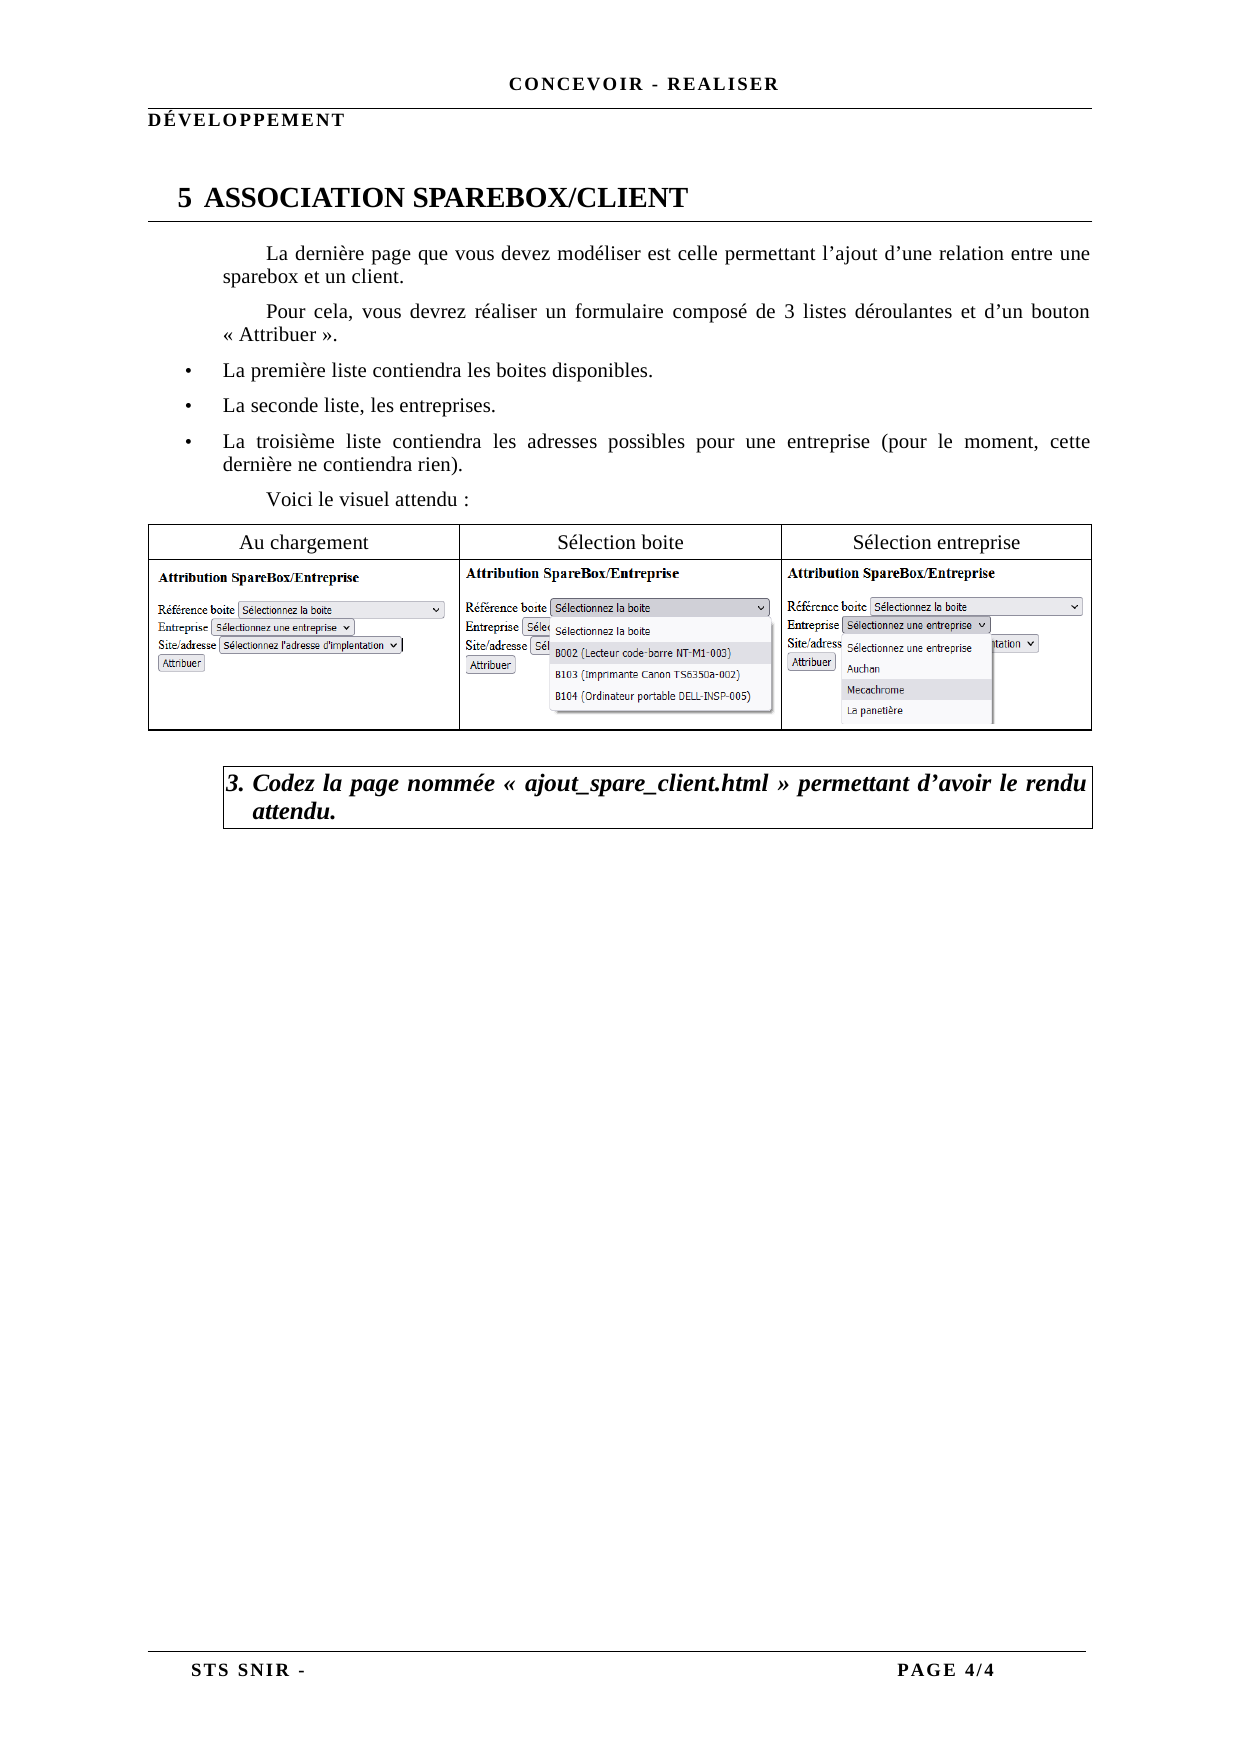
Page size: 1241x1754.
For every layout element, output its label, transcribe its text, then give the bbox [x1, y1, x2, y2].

subtitle Association sparebox/client [148, 178, 1092, 221]
list La première liste contiendra les boites disponibles. [185, 359, 1092, 382]
list La seconde liste, les entreprises. [185, 394, 1092, 417]
table_cell [460, 560, 781, 729]
table_header Au chargement [149, 525, 459, 559]
picture [154, 566, 454, 676]
text Pour cela, vous devrez réaliser un formulaire composé de 3 listes déroulantes et d’un bouton « Attribuer ». [223, 300, 1092, 346]
table_header Sélection boite [460, 525, 781, 559]
picture [466, 566, 775, 715]
list La troisième liste contiendra les adresses possibles pour une entreprise (pour le moment, cette dernière ne contiendra rien). [185, 430, 1092, 476]
text La dernière page que vous devez modéliser est celle permettant l’ajout d’une relation entre une sparebox et un client. [223, 242, 1092, 288]
table_header Sélection entreprise [782, 525, 1091, 559]
table_cell [782, 560, 1091, 729]
text Voici le visuel attendu : [223, 488, 1092, 511]
picture [787, 566, 1086, 724]
list Codez la page nommée « ajout_spare_client.html » permettant d’avoir le rendu attendu. [224, 767, 1092, 828]
table_cell [149, 560, 459, 729]
